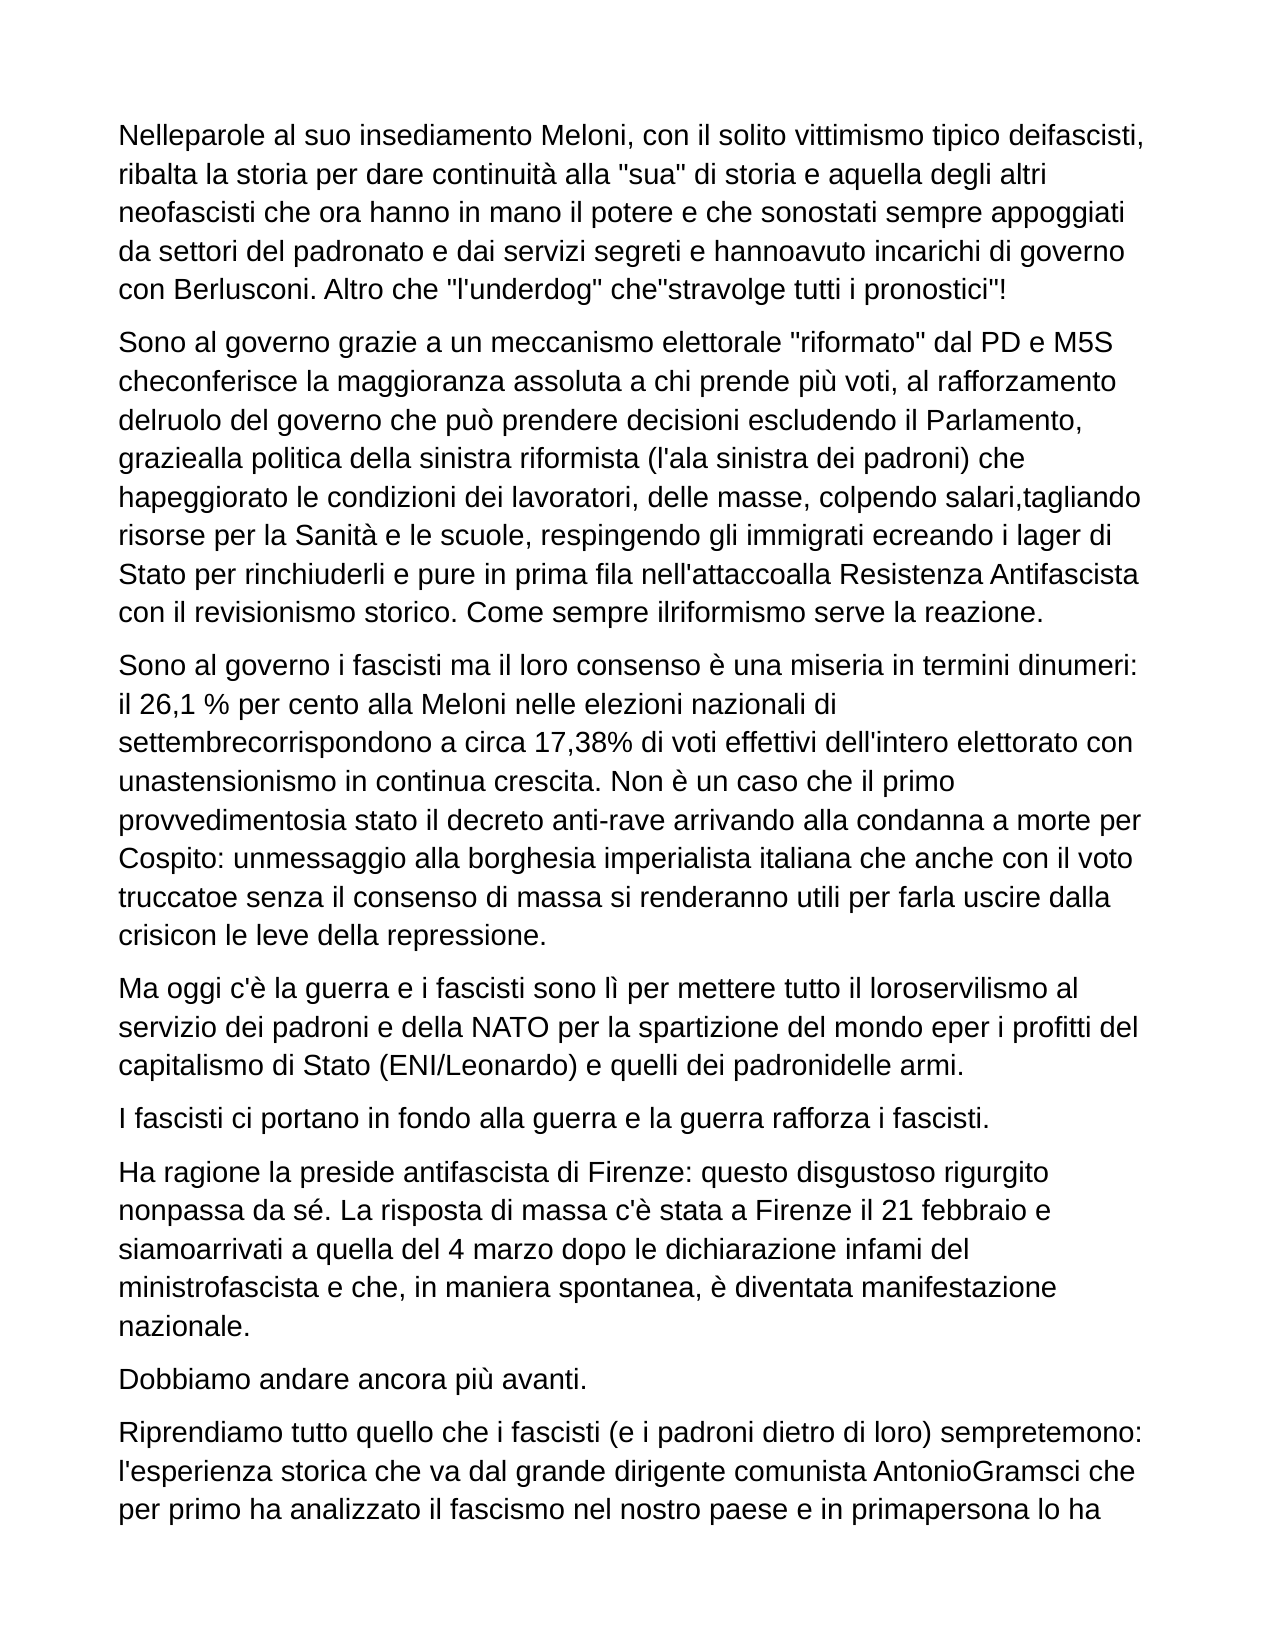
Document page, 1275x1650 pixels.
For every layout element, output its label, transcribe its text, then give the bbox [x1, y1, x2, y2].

text I fascisti ci portano in fondo alla guerra e la guerra rafforza i fascisti. [118, 1101, 1157, 1135]
text Sono al governo i fascisti ma il loro consenso è una miseria in termini dinumeri: il 26,1 % per cento alla Meloni nelle elezioni nazionali di settembrecorrispondono a circa 17,38% di voti effettivi dell'intero elettorato con unastensionismo in continua crescita. Non è un caso che il primo provvedimentosia stato il decreto anti-rave arrivando alla condanna a morte per Cospito: unmessaggio alla borghesia imperialista italiana che anche con il voto truccatoe senza il consenso di massa si renderanno utili per farla uscire dalla crisicon le leve della repressione. [118, 648, 1157, 952]
text Nelleparole al suo insediamento Meloni, con il solito vittimismo tipico deifascisti, ribalta la storia per dare continuità alla "sua" di storia e aquella degli altri neofascisti che ora hanno in mano il potere e che sonostati sempre appoggiati da settori del padronato e dai servizi segreti e hannoavuto incarichi di governo con Berlusconi. Altro che "l'underdog" che"stravolge tutti i pronostici"! [118, 118, 1157, 306]
text Riprendiamo tutto quello che i fascisti (e i padroni dietro di loro) sempretemono: l'esperienza storica che va dal grande dirigente comunista AntonioGramsci che per primo ha analizzato il fascismo nel nostro paese e in primapersona lo ha [118, 1415, 1157, 1526]
text Ha ragione la preside antifascista di Firenze: questo disgustoso rigurgito nonpassa da sé. La risposta di massa c'è stata a Firenze il 21 febbraio e siamoarrivati a quella del 4 marzo dopo le dichiarazione infami del ministrofascista e che, in maniera spontanea, è diventata manifestazione nazionale. [118, 1154, 1157, 1342]
text Sono al governo grazie a un meccanismo elettorale "riformato" dal PD e M5S checonferisce la maggioranza assoluta a chi prende più voti, al rafforzamento delruolo del governo che può prendere decisioni escludendo il Parlamento, graziealla politica della sinistra riformista (l'ala sinistra dei padroni) che hapeggiorato le condizioni dei lavoratori, delle masse, colpendo salari,tagliando risorse per la Sanità e le scuole, respingendo gli immigrati ecreando i lager di Stato per rinchiuderli e pure in prima fila nell'attaccoalla Resistenza Antifascista con il revisionismo storico. Come sempre ilriformismo serve la reazione. [118, 325, 1157, 629]
text Ma oggi c'è la guerra e i fascisti sono lì per mettere tutto il loroservilismo al servizio dei padroni e della NATO per la spartizione del mondo eper i profitti del capitalismo di Stato (ENI/Leonardo) e quelli dei padronidelle armi. [118, 971, 1157, 1082]
text Dobbiamo andare ancora più avanti. [118, 1362, 1157, 1395]
